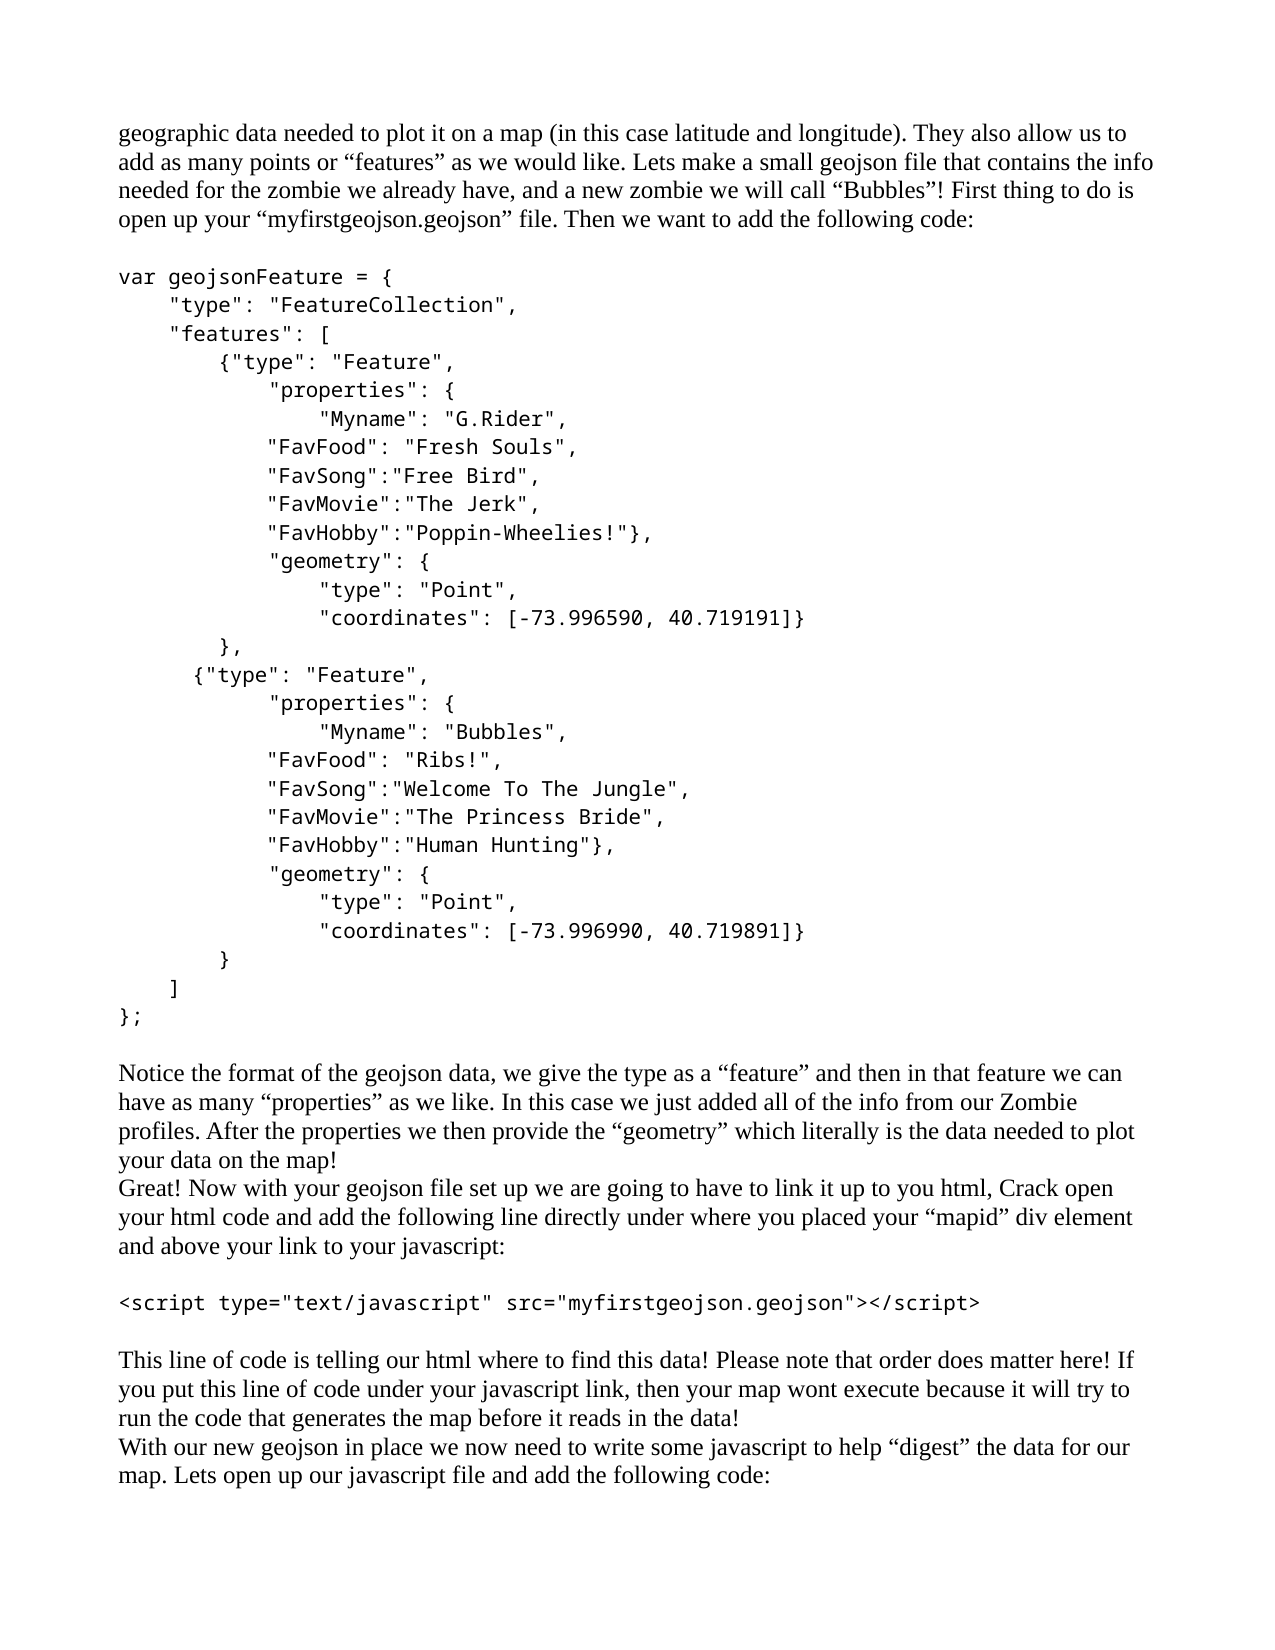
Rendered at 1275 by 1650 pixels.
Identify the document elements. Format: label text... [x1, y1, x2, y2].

text "FavSong":"Free Bird", [118, 461, 1157, 489]
text geographic data needed to plot it on a map (in this case latitude and longitude). They also allow us to add as many points or “features” as we would like. Lets make a small geojson file that contains the info needed for the zombie we already have, and a new zombie we will call “Bubbles”! First thing to do is open up your “myfirstgeojson.geojson” file. Then we want to add the following code: [118, 118, 1157, 233]
text }; [118, 1001, 1157, 1030]
text {"type": "Feature", [118, 347, 1157, 376]
text ] [118, 973, 1157, 1001]
text "geometry": { [118, 546, 1157, 575]
text "FavMovie":"The Princess Bride", [118, 802, 1157, 831]
text "properties": { [118, 688, 1157, 717]
text {"type": "Feature", [118, 660, 1157, 688]
text Notice the format of the geojson data, we give the type as a “feature” and then in that feature we can have as many “properties” as we like. In this case we just added all of the info from our Zombie profiles. After the properties we then provide the “geometry” which literally is the data needed to plot your data on the map! [118, 1058, 1157, 1173]
text "FavSong":"Welcome To The Jungle", [118, 774, 1157, 802]
text "Myname": "G.Rider", [118, 404, 1157, 432]
text "FavHobby":"Human Hunting"}, [118, 831, 1157, 859]
text } [118, 944, 1157, 973]
text Great! Now with your geojson file set up we are going to have to link it up to you html, Crack open your html code and add the following line directly under where you placed your “mapid” div element and above your link to your javascript: [118, 1173, 1157, 1260]
text With our new geojson in place we now need to write some javascript to help “digest” the data for our map. Lets open up our javascript file and add the following code: [118, 1432, 1157, 1489]
text "features": [ [118, 319, 1157, 347]
text This line of code is telling our html where to find this data! Please note that order does matter here! If you put this line of code under your javascript link, then your map wont execute because it will try to run the code that generates the map before it reads in the data! [118, 1346, 1157, 1432]
text "geometry": { [118, 859, 1157, 887]
text "type": "Point", [118, 887, 1157, 916]
text "coordinates": [-73.996590, 40.719191]} [118, 603, 1157, 632]
text <script type="text/javascript" src="myfirstgeojson.geojson"></script> [118, 1288, 1157, 1317]
text "coordinates": [-73.996990, 40.719891]} [118, 916, 1157, 944]
text "properties": { [118, 376, 1157, 404]
text "FavMovie":"The Jerk", [118, 489, 1157, 518]
text "FavHobby":"Poppin-Wheelies!"}, [118, 518, 1157, 546]
text "FavFood": "Ribs!", [118, 745, 1157, 774]
text }, [118, 632, 1157, 660]
text "type": "Point", [118, 575, 1157, 603]
text "FavFood": "Fresh Souls", [118, 432, 1157, 461]
text var geojsonFeature = { [118, 262, 1157, 290]
text "type": "FeatureCollection", [118, 290, 1157, 319]
text "Myname": "Bubbles", [118, 717, 1157, 745]
